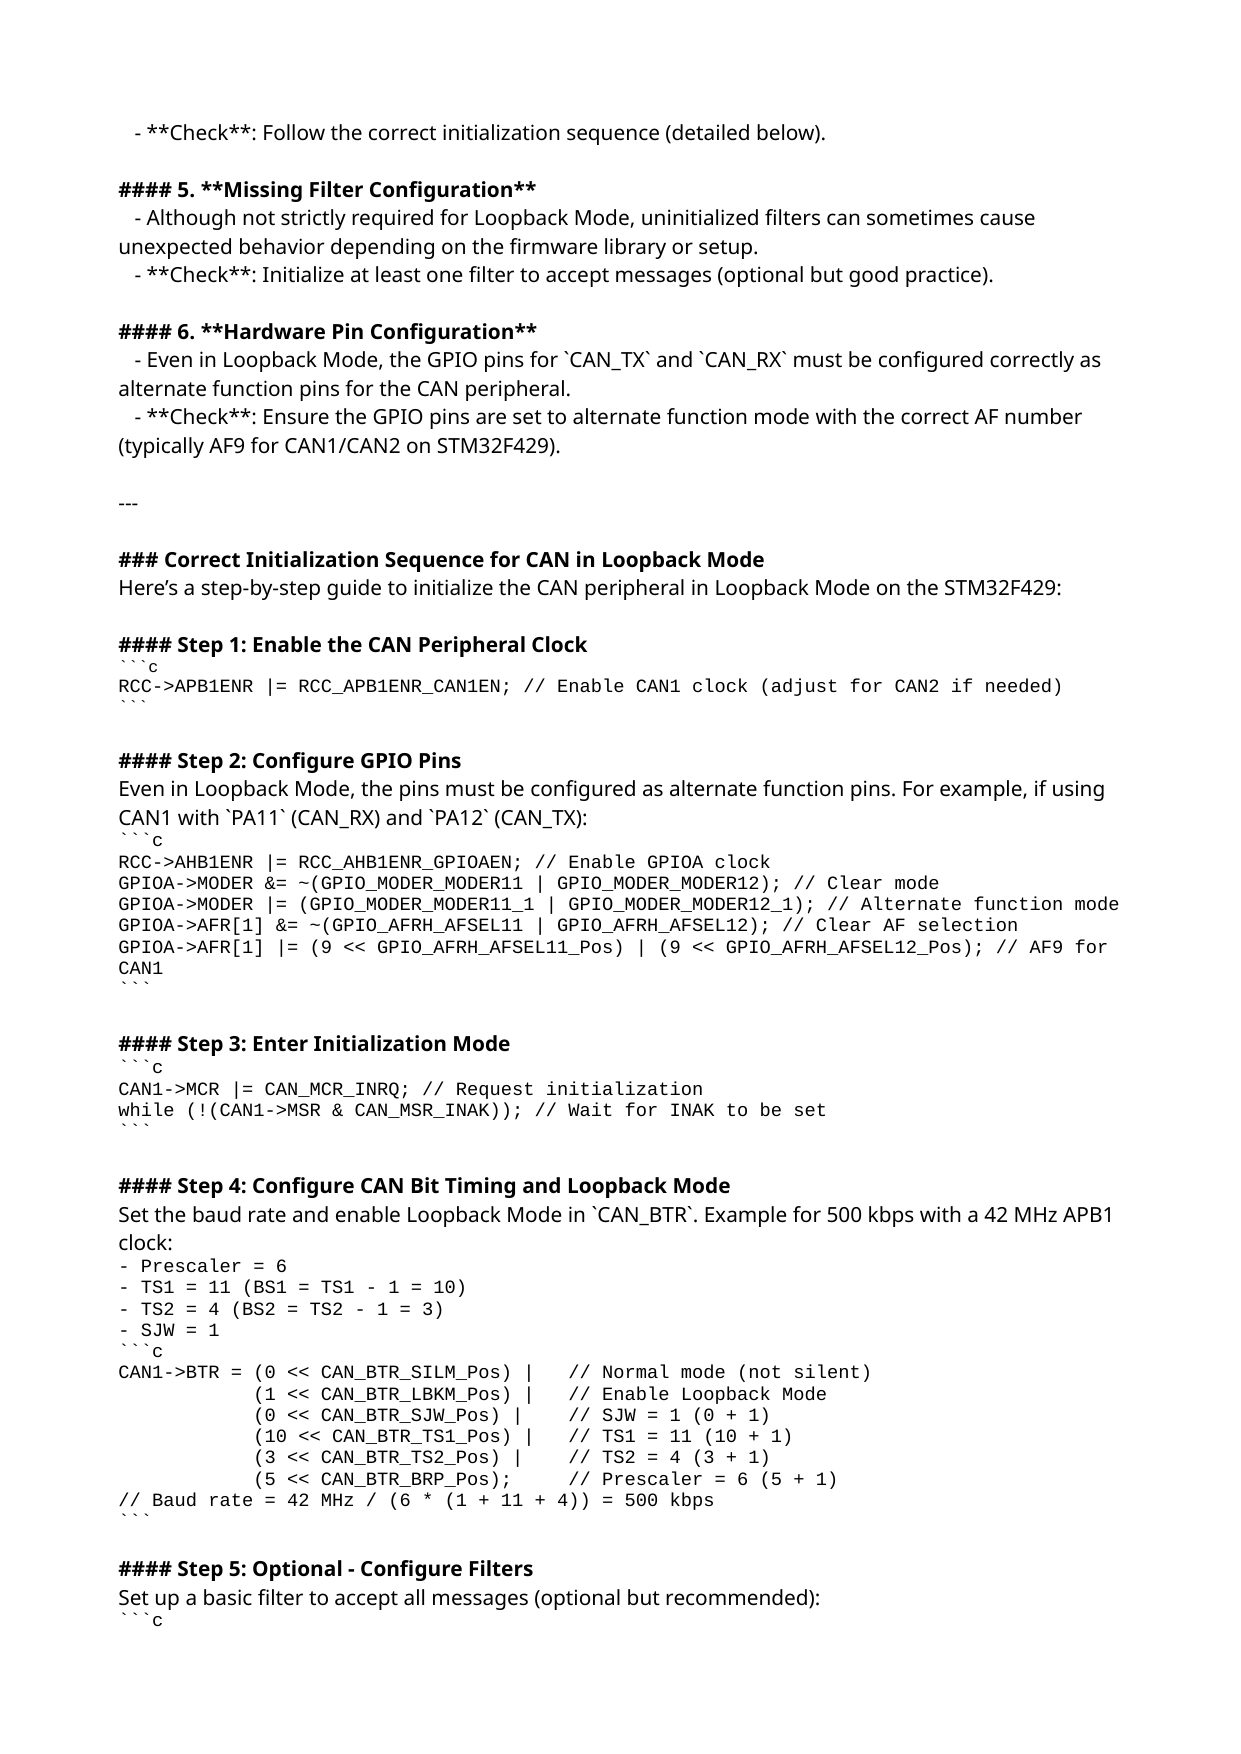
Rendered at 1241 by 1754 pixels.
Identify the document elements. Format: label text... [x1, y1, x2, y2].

text (1 << CAN_BTR_LBKM_Pos) | // Enable Loopback Mode [118, 1384, 1122, 1406]
text - Prescaler = 6 [118, 1257, 1122, 1278]
text - Although not strictly required for Loopback Mode, uninitialized filters can sometimes cause unexpected behavior depending on the firmware library or setup. [118, 203, 1122, 260]
text ```c [118, 1342, 1122, 1363]
text ### Correct Initialization Sequence for CAN in Loopback Mode [118, 545, 1122, 573]
text ```c [118, 1611, 1122, 1632]
text #### Step 3: Enter Initialization Mode [118, 1029, 1122, 1058]
text (0 << CAN_BTR_SJW_Pos) | // SJW = 1 (0 + 1) [118, 1406, 1122, 1427]
text #### 6. **Hardware Pin Configuration** [118, 317, 1122, 346]
text #### Step 1: Enable the CAN Peripheral Clock [118, 630, 1122, 658]
text #### Step 5: Optional - Configure Filters [118, 1554, 1122, 1583]
text - **Check**: Follow the correct initialization sequence (detailed below). [118, 118, 1122, 147]
text - **Check**: Ensure the GPIO pins are set to alternate function mode with the correct AF number (typically AF9 for CAN1/CAN2 on STM32F429). [118, 402, 1122, 459]
text RCC->APB1ENR |= RCC_APB1ENR_CAN1EN; // Enable CAN1 clock (adjust for CAN2 if needed) [118, 677, 1122, 698]
text - **Check**: Initialize at least one filter to accept messages (optional but good practice). [118, 260, 1122, 289]
text GPIOA->AFR[1] |= (9 << GPIO_AFRH_AFSEL11_Pos) | (9 << GPIO_AFRH_AFSEL12_Pos); // AF9 for CAN1 [118, 937, 1122, 980]
text Here’s a step-by-step guide to initialize the CAN peripheral in Loopback Mode on the STM32F429: [118, 573, 1122, 602]
text GPIOA->MODER |= (GPIO_MODER_MODER11_1 | GPIO_MODER_MODER12_1); // Alternate function mode [118, 895, 1122, 916]
text - SJW = 1 [118, 1321, 1122, 1342]
text #### Step 2: Configure GPIO Pins [118, 746, 1122, 774]
text ``` [118, 698, 1122, 717]
text (10 << CAN_BTR_TS1_Pos) | // TS1 = 11 (10 + 1) [118, 1427, 1122, 1448]
text CAN1->MCR |= CAN_MCR_INRQ; // Request initialization [118, 1079, 1122, 1101]
text GPIOA->MODER &= ~(GPIO_MODER_MODER11 | GPIO_MODER_MODER12); // Clear mode [118, 874, 1122, 895]
text - TS2 = 4 (BS2 = TS2 - 1 = 3) [118, 1299, 1122, 1321]
text Set up a basic filter to accept all messages (optional but recommended): [118, 1583, 1122, 1611]
text (5 << CAN_BTR_BRP_Pos); // Prescaler = 6 (5 + 1) [118, 1469, 1122, 1491]
text (3 << CAN_BTR_TS2_Pos) | // TS2 = 4 (3 + 1) [118, 1448, 1122, 1469]
text RCC->AHB1ENR |= RCC_AHB1ENR_GPIOAEN; // Enable GPIOA clock [118, 852, 1122, 874]
text ```c [118, 831, 1122, 852]
text ``` [118, 1122, 1122, 1143]
text Set the baud rate and enable Loopback Mode in `CAN_BTR`. Example for 500 kbps with a 42 MHz APB1 clock: [118, 1200, 1122, 1257]
text #### Step 4: Configure CAN Bit Timing and Loopback Mode [118, 1171, 1122, 1200]
text ```c [118, 1058, 1122, 1079]
text ``` [118, 980, 1122, 1001]
text ``` [118, 1512, 1122, 1533]
text - Even in Loopback Mode, the GPIO pins for `CAN_TX` and `CAN_RX` must be configured correctly as alternate function pins for the CAN peripheral. [118, 346, 1122, 402]
text GPIOA->AFR[1] &= ~(GPIO_AFRH_AFSEL11 | GPIO_AFRH_AFSEL12); // Clear AF selection [118, 916, 1122, 937]
text Even in Loopback Mode, the pins must be configured as alternate function pins. For example, if using CAN1 with `PA11` (CAN_RX) and `PA12` (CAN_TX): [118, 774, 1122, 831]
text CAN1->BTR = (0 << CAN_BTR_SILM_Pos) | // Normal mode (not silent) [118, 1363, 1122, 1384]
text ```c [118, 658, 1122, 677]
text --- [118, 488, 1122, 516]
text - TS1 = 11 (BS1 = TS1 - 1 = 10) [118, 1278, 1122, 1299]
text #### 5. **Missing Filter Configuration** [118, 175, 1122, 203]
text // Baud rate = 42 MHz / (6 * (1 + 11 + 4)) = 500 kbps [118, 1491, 1122, 1512]
text while (!(CAN1->MSR & CAN_MSR_INAK)); // Wait for INAK to be set [118, 1101, 1122, 1122]
